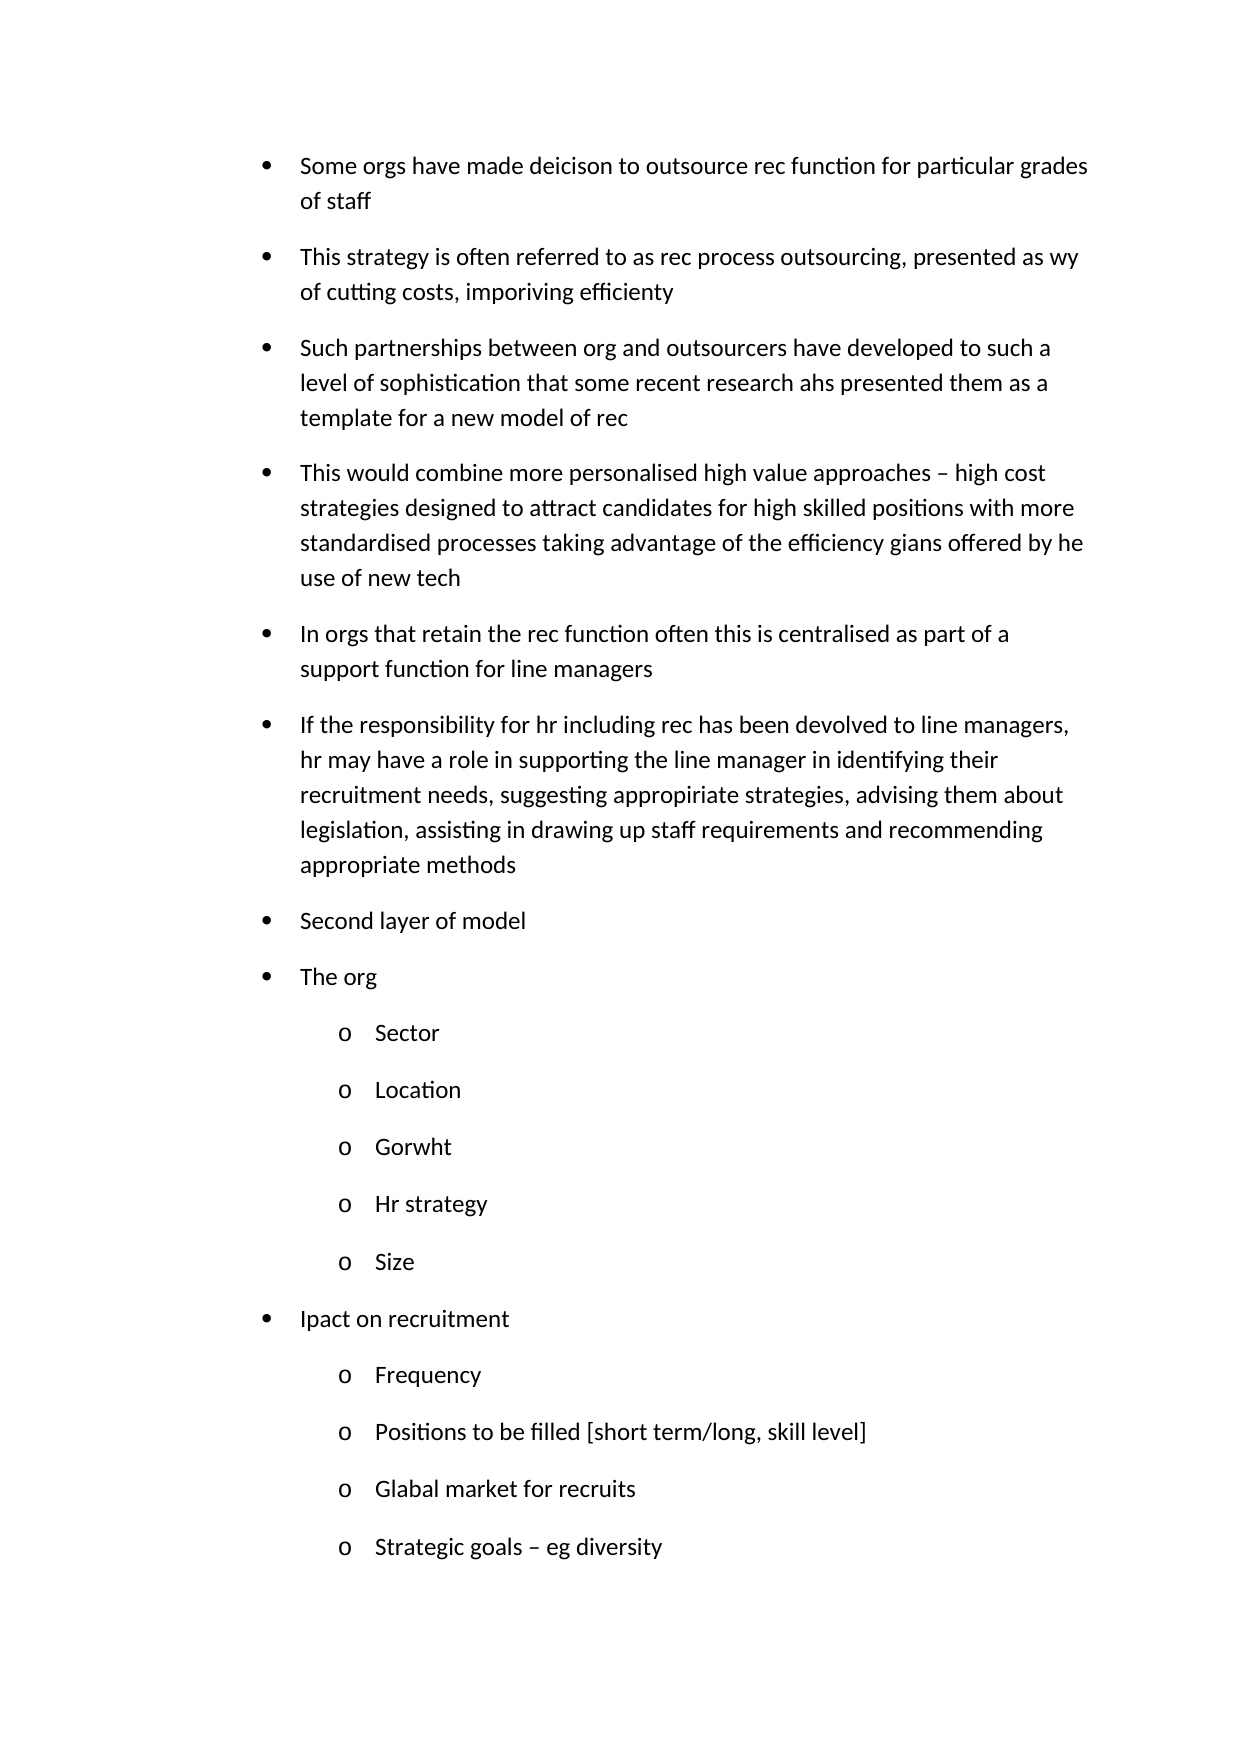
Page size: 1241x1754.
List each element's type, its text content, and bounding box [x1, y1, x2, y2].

list In orgs that retain the rec function often this is centralised as part of a support function for line managers [262, 618, 1090, 684]
list Glabal market for recruits [337, 1473, 1090, 1505]
list Gorwht [337, 1131, 1090, 1163]
list Second layer of model [262, 905, 1090, 936]
list Location [337, 1074, 1090, 1106]
list Some orgs have made deicison to outsource rec function for particular grades of staff [262, 150, 1090, 216]
list Such partnerships between org and outsourcers have developed to such a level of sophistication that some recent research ahs presented them as a template for a new model of rec [262, 332, 1090, 432]
list Positions to be filled [short term/long, skill level] [337, 1416, 1090, 1448]
list Strategic goals – eg diversity [337, 1531, 1090, 1563]
list Ipact on recruitment [262, 1303, 1090, 1334]
list Sector [337, 1017, 1090, 1048]
list The org [262, 961, 1090, 991]
list Size [337, 1246, 1090, 1278]
list Hr strategy [337, 1188, 1090, 1220]
list This would combine more personalised high value approaches – high cost strategies designed to attract candidates for high skilled positions with more standardised processes taking advantage of the efficiency gians offered by he use of new tech [262, 457, 1090, 593]
list Frequency [337, 1359, 1090, 1391]
list If the responsibility for hr including rec has been devolved to line managers, hr may have a role in supporting the line manager in identifying their recruitment needs, suggesting appropiriate strategies, advising them about legislation, assisting in drawing up staff requirements and recommending appropriate methods [262, 709, 1090, 880]
list This strategy is often referred to as rec process outsourcing, presented as wy of cutting costs, imporiving efficienty [262, 241, 1090, 306]
